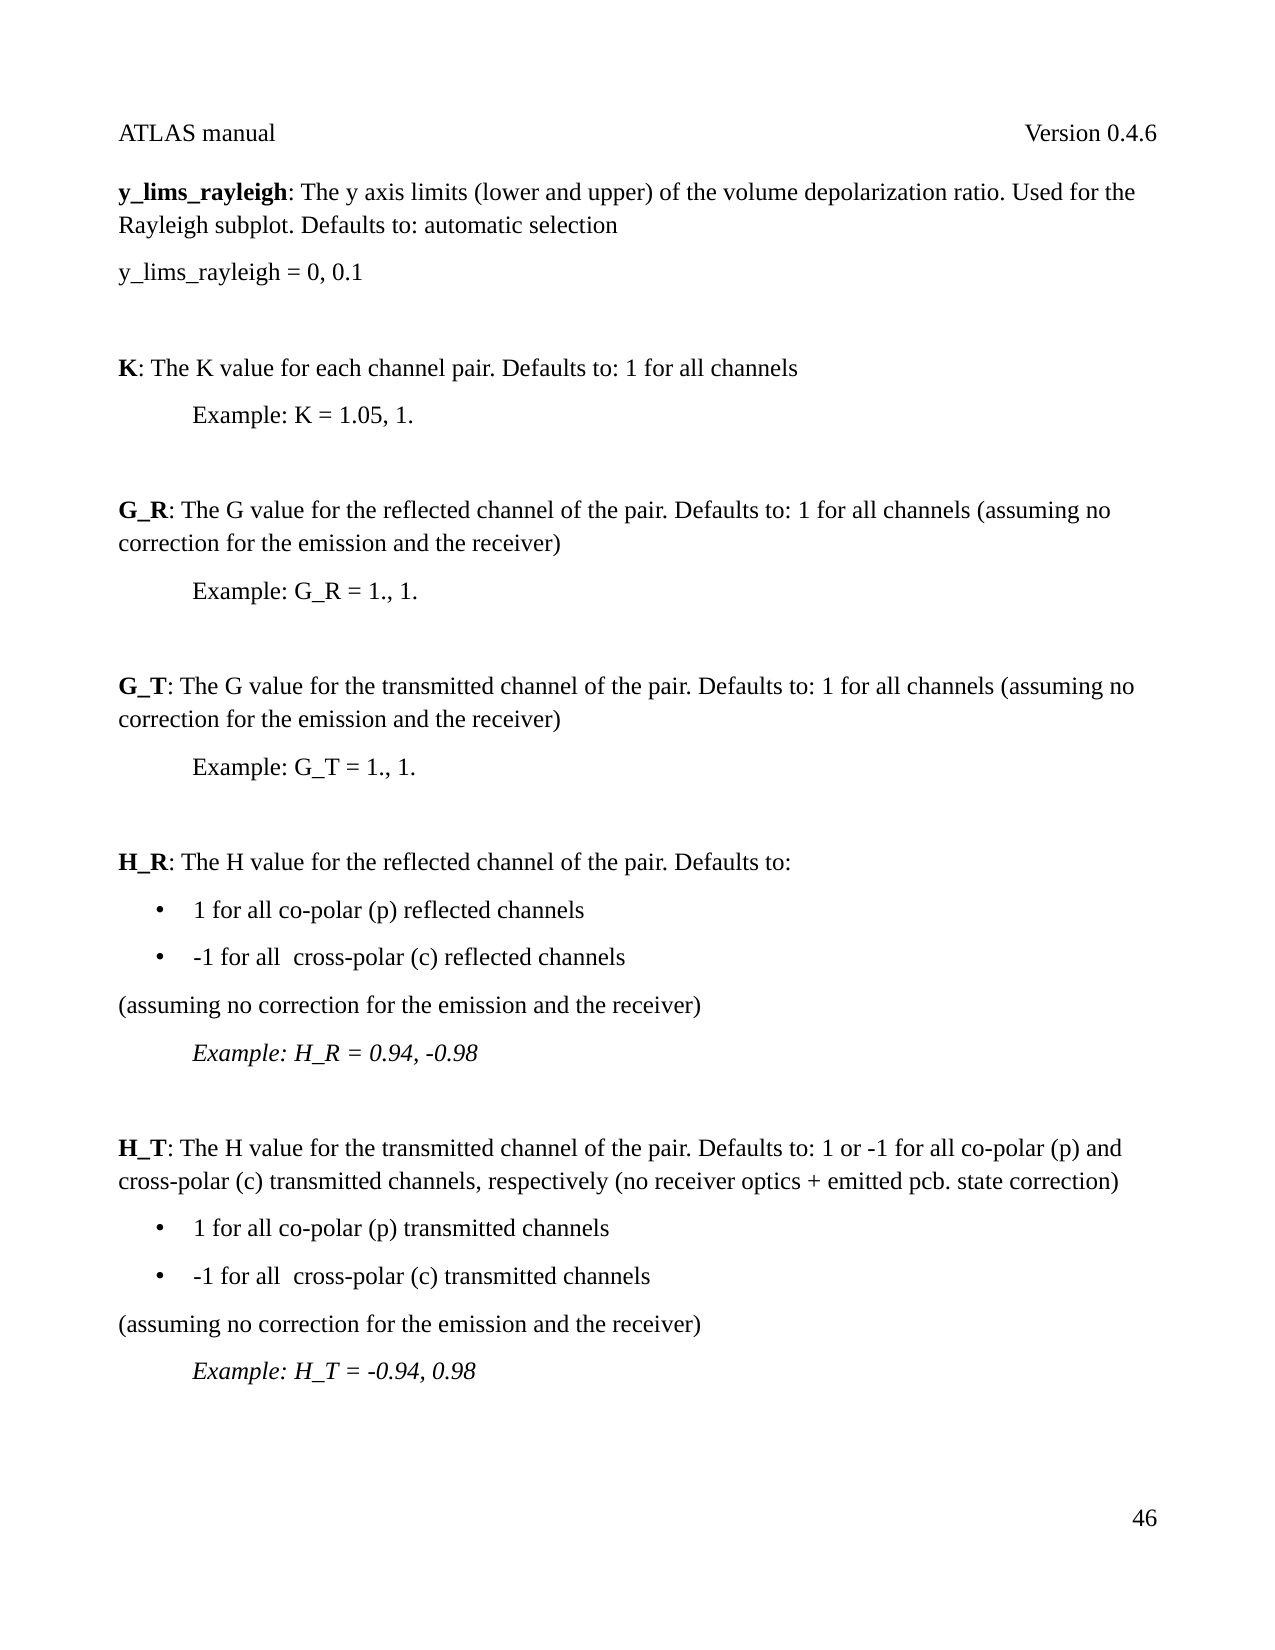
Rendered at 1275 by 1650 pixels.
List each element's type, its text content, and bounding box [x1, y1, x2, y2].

text Example: H_T = -0.94, 0.98 [118, 1356, 1157, 1385]
text Example: H_R = 0.94, -0.98 [118, 1038, 1157, 1066]
text Example: K = 1.05, 1. [118, 400, 1157, 429]
text H_T: The H value for the transmitted channel of the pair. Defaults to: 1 or -1 for all co-polar (p) and cross-polar (c) transmitted channels, respectively (no receiver optics + emitted pcb. state correction) [118, 1133, 1157, 1194]
text (assuming no correction for the emission and the receiver) [118, 990, 1157, 1019]
text Example: G_R = 1., 1. [118, 576, 1157, 605]
text y_lims_rayleigh: The y axis limits (lower and upper) of the volume depolarization ratio. Used for the Rayleigh subplot. Defaults to: automatic selection [118, 177, 1157, 239]
list -1 for all cross-polar (c) reflected channels [156, 942, 1157, 971]
list 1 for all co-polar (p) reflected channels [156, 895, 1157, 923]
text (assuming no correction for the emission and the receiver) [118, 1309, 1157, 1337]
text Example: G_T = 1., 1. [118, 752, 1157, 781]
list 1 for all co-polar (p) transmitted channels [156, 1213, 1157, 1242]
text y_lims_rayleigh = 0, 0.1 [118, 257, 1157, 286]
list -1 for all cross-polar (c) transmitted channels [156, 1261, 1157, 1290]
text G_R: The G value for the reflected channel of the pair. Defaults to: 1 for all channels (assuming no correction for the emission and the receiver) [118, 496, 1157, 557]
text G_T: The G value for the transmitted channel of the pair. Defaults to: 1 for all channels (assuming no correction for the emission and the receiver) [118, 671, 1157, 733]
text K: The K value for each channel pair. Defaults to: 1 for all channels [118, 353, 1157, 381]
text H_R: The H value for the reflected channel of the pair. Defaults to: [118, 847, 1157, 876]
